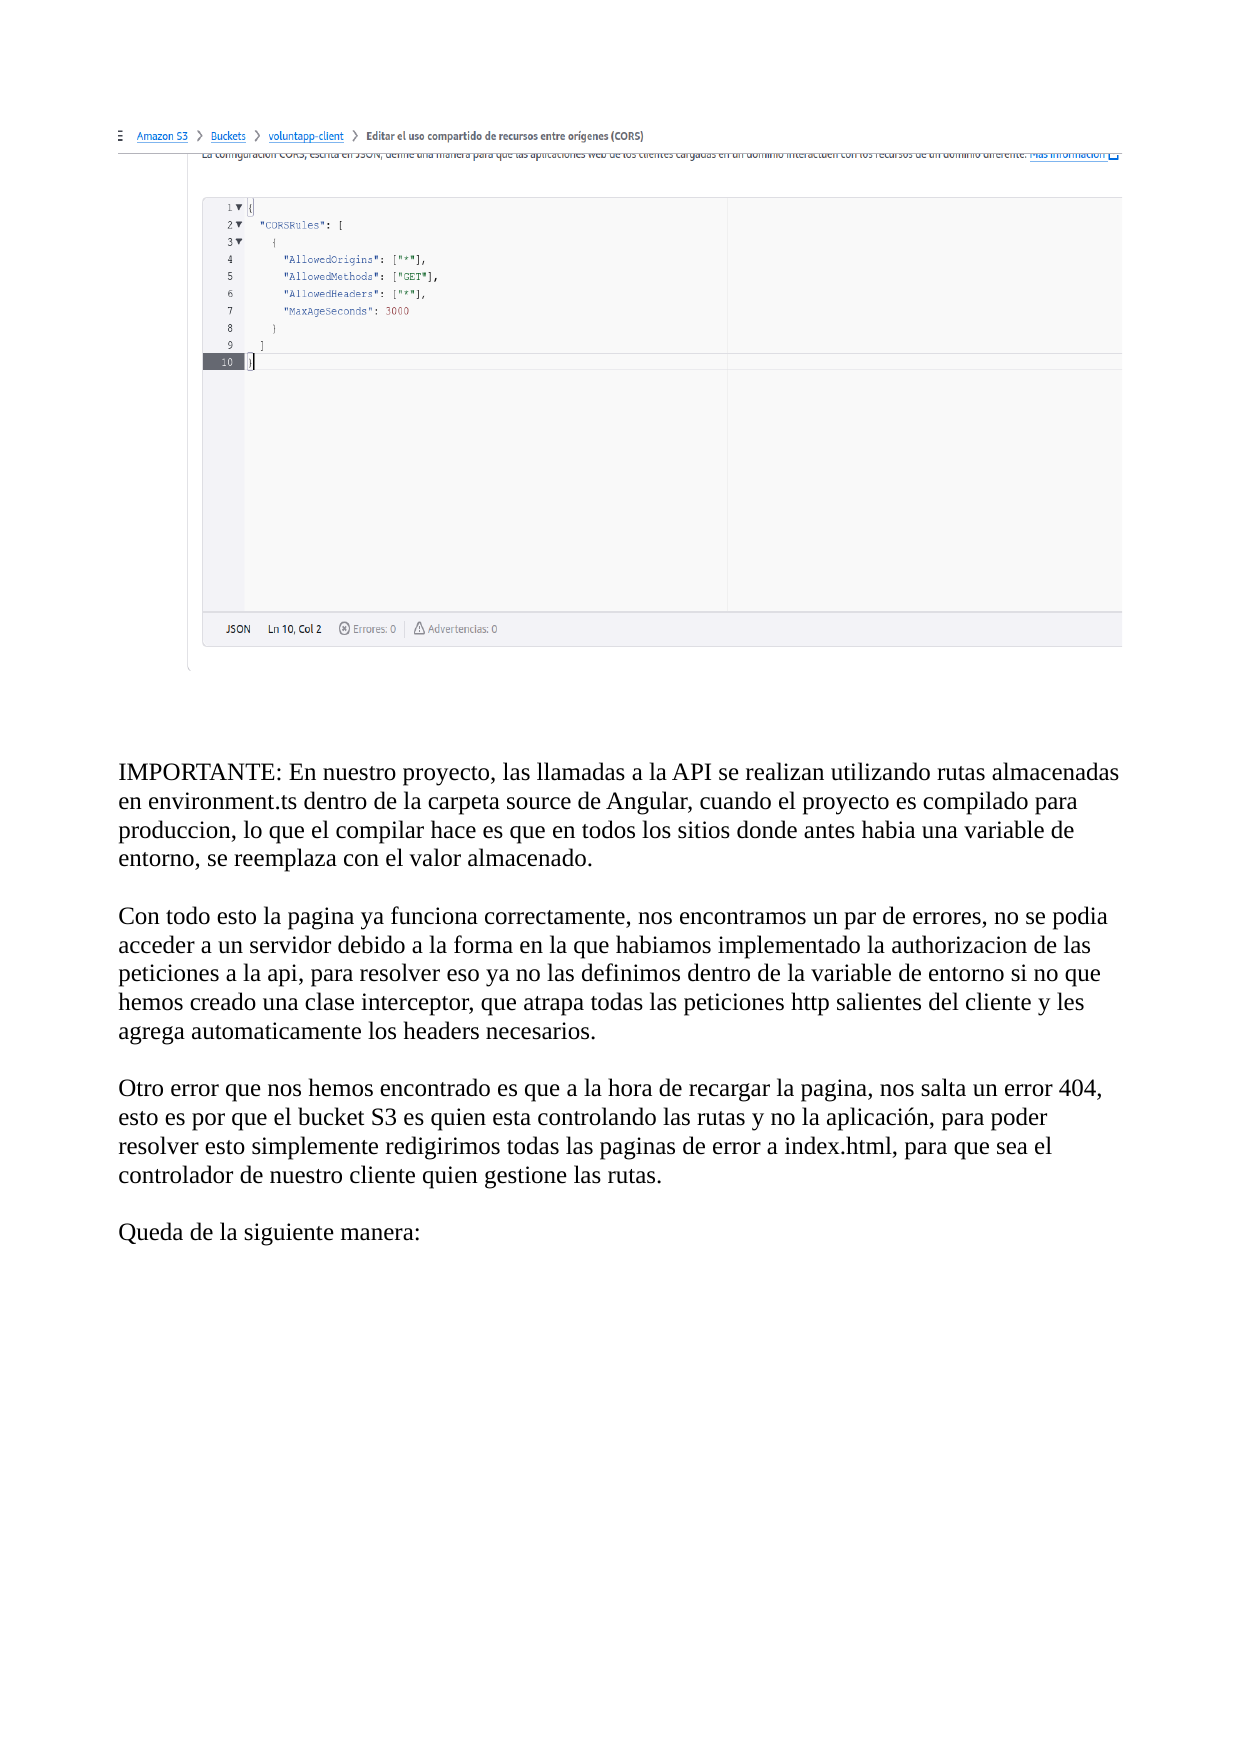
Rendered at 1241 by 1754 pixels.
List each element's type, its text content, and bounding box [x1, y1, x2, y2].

text Queda de la siguiente manera: [118, 1217, 1122, 1246]
text IMPORTANTE: En nuestro proyecto, las llamadas a la API se realizan utilizando rutas almacenadas en environment.ts dentro de la carpeta source de Angular, cuando el proyecto es compilado para produccion, lo que el compilar hace es que en todos los sitios donde antes habia una variable de entorno, se reemplaza con el valor almacenado. [118, 757, 1122, 872]
picture [118, 118, 1123, 671]
text Otro error que nos hemos encontrado es que a la hora de recargar la pagina, nos salta un error 404, esto es por que el bucket S3 es quien esta controlando las rutas y no la aplicación, para poder resolver esto simplemente redigirimos todas las paginas de error a index.html, para que sea el controlador de nuestro cliente quien gestione las rutas. [118, 1073, 1122, 1188]
text Con todo esto la pagina ya funciona correctamente, nos encontramos un par de errores, no se podia acceder a un servidor debido a la forma en la que habiamos implementado la authorizacion de las peticiones a la api, para resolver eso ya no las definimos dentro de la variable de entorno si no que hemos creado una clase interceptor, que atrapa todas las peticiones http salientes del cliente y les agrega automaticamente los headers necesarios. [118, 901, 1122, 1045]
